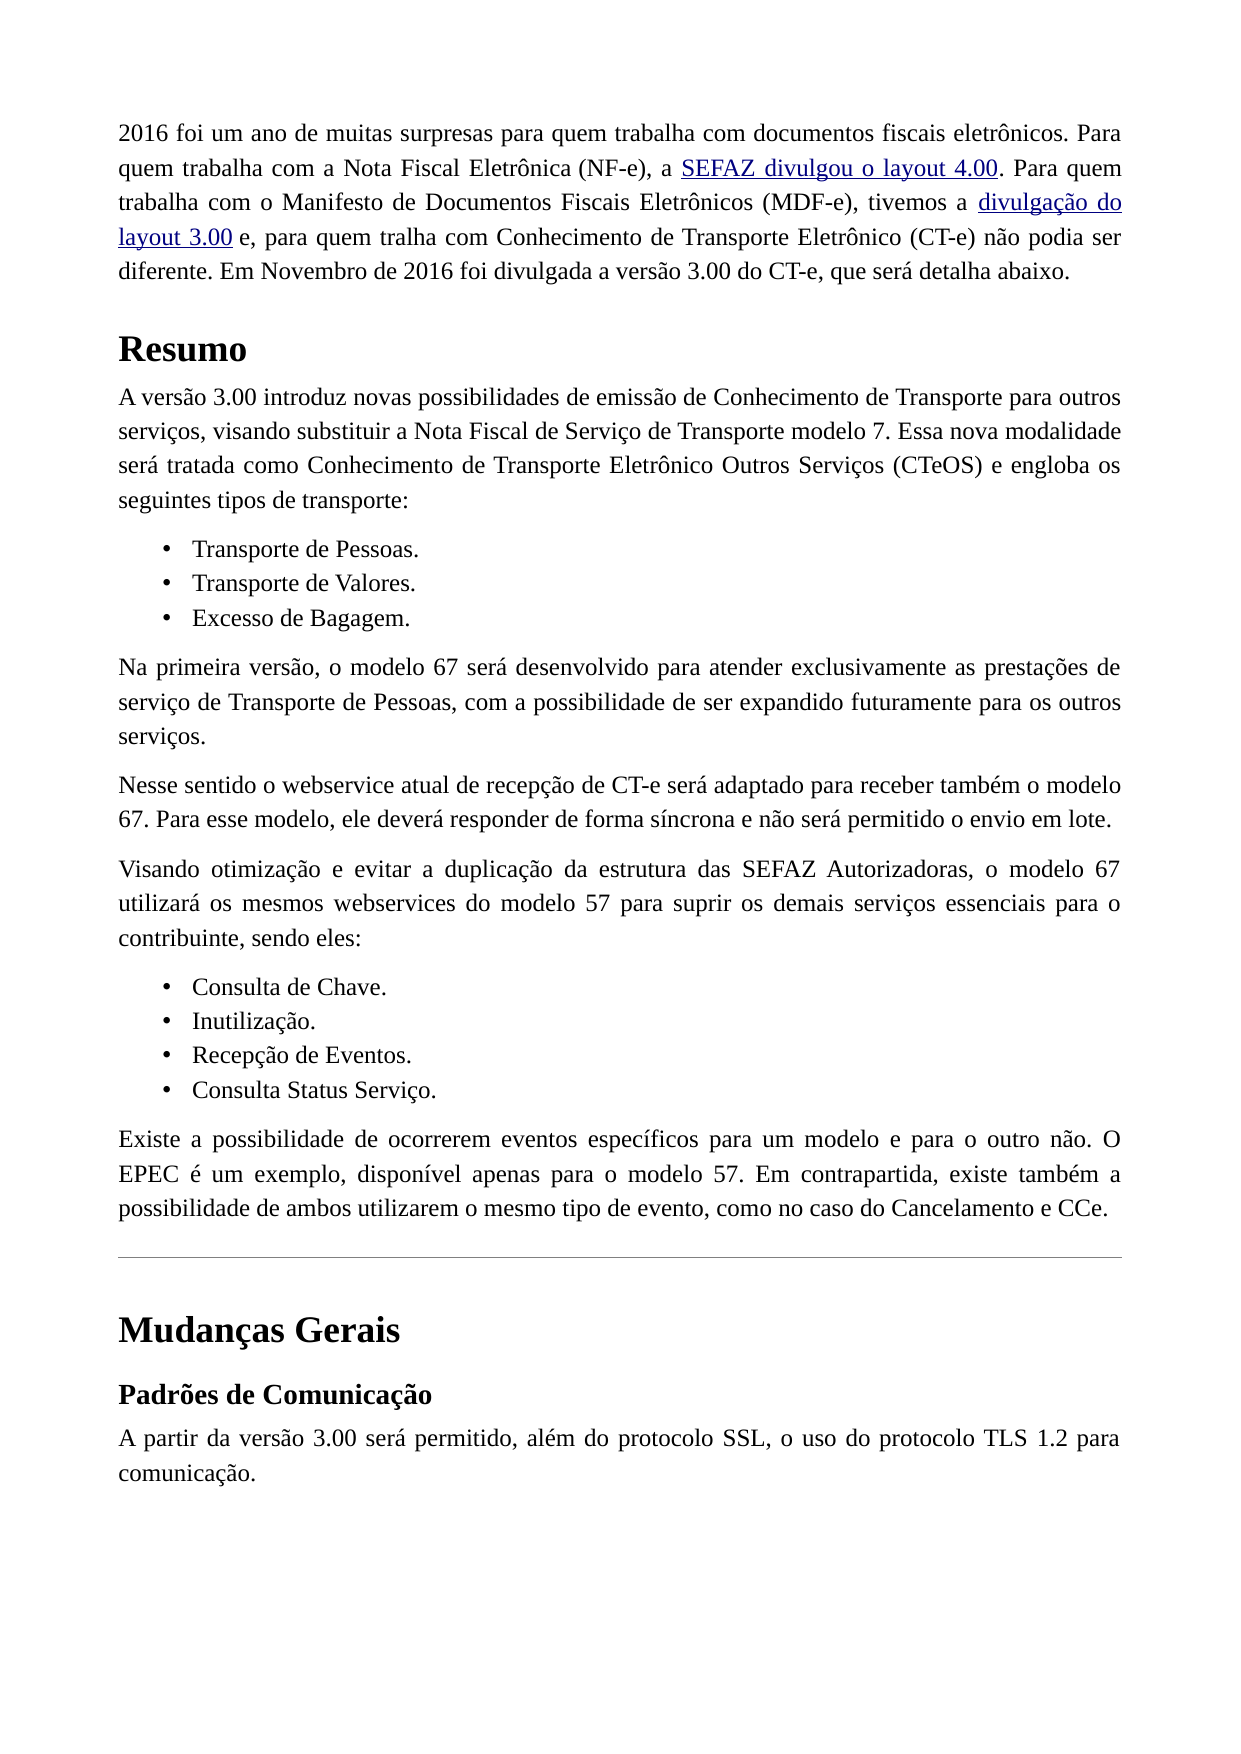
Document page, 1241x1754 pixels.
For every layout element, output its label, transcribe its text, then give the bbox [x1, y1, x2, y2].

list Transporte de Pessoas. [162, 534, 1122, 563]
text Nesse sentido o webservice atual de recepção de CT-e será adaptado para receber também o modelo 67. Para esse modelo, ele deverá responder de forma síncrona e não será permitido o envio em lote. [118, 770, 1122, 833]
text Na primeira versão, o modelo 67 será desenvolvido para atender exclusivamente as prestações de serviço de Transporte de Pessoas, com a possibilidade de ser expandido futuramente para os outros serviços. [118, 652, 1122, 750]
text Visando otimização e evitar a duplicação da estrutura das SEFAZ Autorizadoras, o modelo 67 utilizará os mesmos webservices do modelo 57 para suprir os demais serviços essenciais para o contribuinte, sendo eles: [118, 854, 1122, 951]
list Consulta de Chave. [162, 972, 1122, 1000]
list Transporte de Valores. [162, 568, 1122, 597]
text A versão 3.00 introduz novas possibilidades de emissão de Conhecimento de Transporte para outros serviços, visando substituir a Nota Fiscal de Serviço de Transporte modelo 7. Essa nova modalidade será tratada como Conhecimento de Transporte Eletrônico Outros Serviços (CTeOS) e engloba os seguintes tipos de transporte: [118, 382, 1122, 514]
text Existe a possibilidade de ocorrerem eventos específicos para um modelo e para o outro não. O EPEC é um exemplo, disponível apenas para o modelo 57. Em contrapartida, existe também a possibilidade de ambos utilizarem o mesmo tipo de evento, como no caso do Cancelamento e CCe. [118, 1124, 1122, 1222]
text A partir da versão 3.00 será permitido, além do protocolo SSL, o uso do protocolo TLS 1.2 para comunicação. [118, 1423, 1122, 1487]
text 2016 foi um ano de muitas surpresas para quem trabalha com documentos fiscais eletrônicos. Para quem trabalha com a Nota Fiscal Eletrônica (NF-e), a SEFAZ divulgou o layout 4.00. Para quem trabalha com o Manifesto de Documentos Fiscais Eletrônicos (MDF-e), tivemos a divulgação do layout 3.00 e, para quem tralha com Conhecimento de Transporte Eletrônico (CT-e) não podia ser diferente. Em Novembro de 2016 foi divulgada a versão 3.00 do CT-e, que será detalha abaixo. [118, 118, 1122, 285]
subtitle Mudanças Gerais [118, 1307, 1122, 1350]
subtitle Padrões de Comunicação [118, 1377, 1122, 1411]
list Recepção de Eventos. [162, 1041, 1122, 1069]
list Consulta Status Serviço. [162, 1075, 1122, 1104]
list Excesso de Bagagem. [162, 603, 1122, 632]
list Inutilização. [162, 1006, 1122, 1035]
subtitle Resumo [118, 326, 1122, 369]
